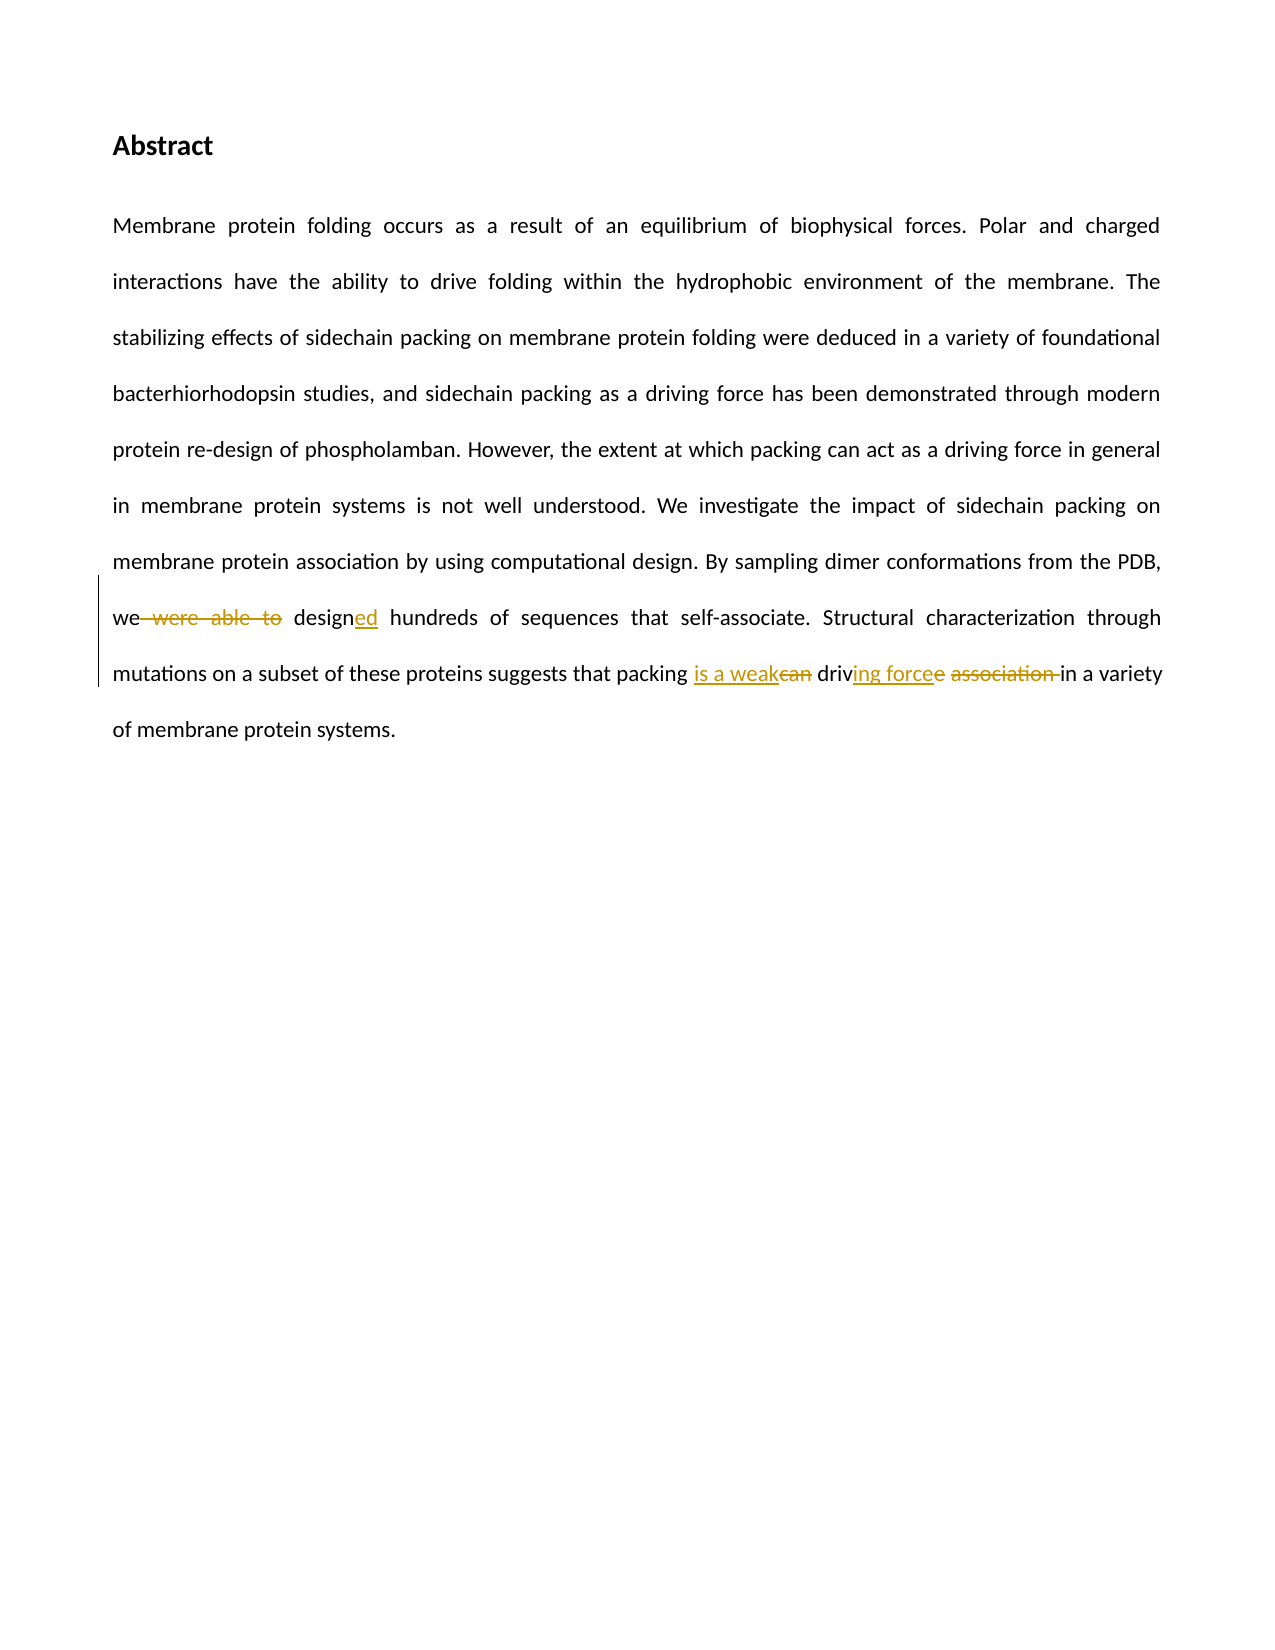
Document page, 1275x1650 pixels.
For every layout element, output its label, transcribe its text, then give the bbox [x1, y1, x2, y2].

text Membrane protein folding occurs as a result of an equilibrium of biophysical forces. Polar and charged interactions have the ability to drive folding within the hydrophobic environment of the membrane. The stabilizing effects of sidechain packing on membrane protein folding were deduced in a variety of foundational bacterhiorhodopsin studies, and sidechain packing as a driving force has been demonstrated through modern protein re-design of phospholamban. However, the extent at which packing can act as a driving force in general in membrane protein systems is not well understood. We investigate the impact of sidechain packing on membrane protein association by using computational design. By sampling dimer conformations from the PDB, we designed hundreds of sequences that self-associate. Structural characterization through mutations on a subset of these proteins suggests that packing is a weak driving force in a variety of membrane protein systems. [112, 211, 1162, 743]
subtitle Abstract [112, 127, 1162, 163]
